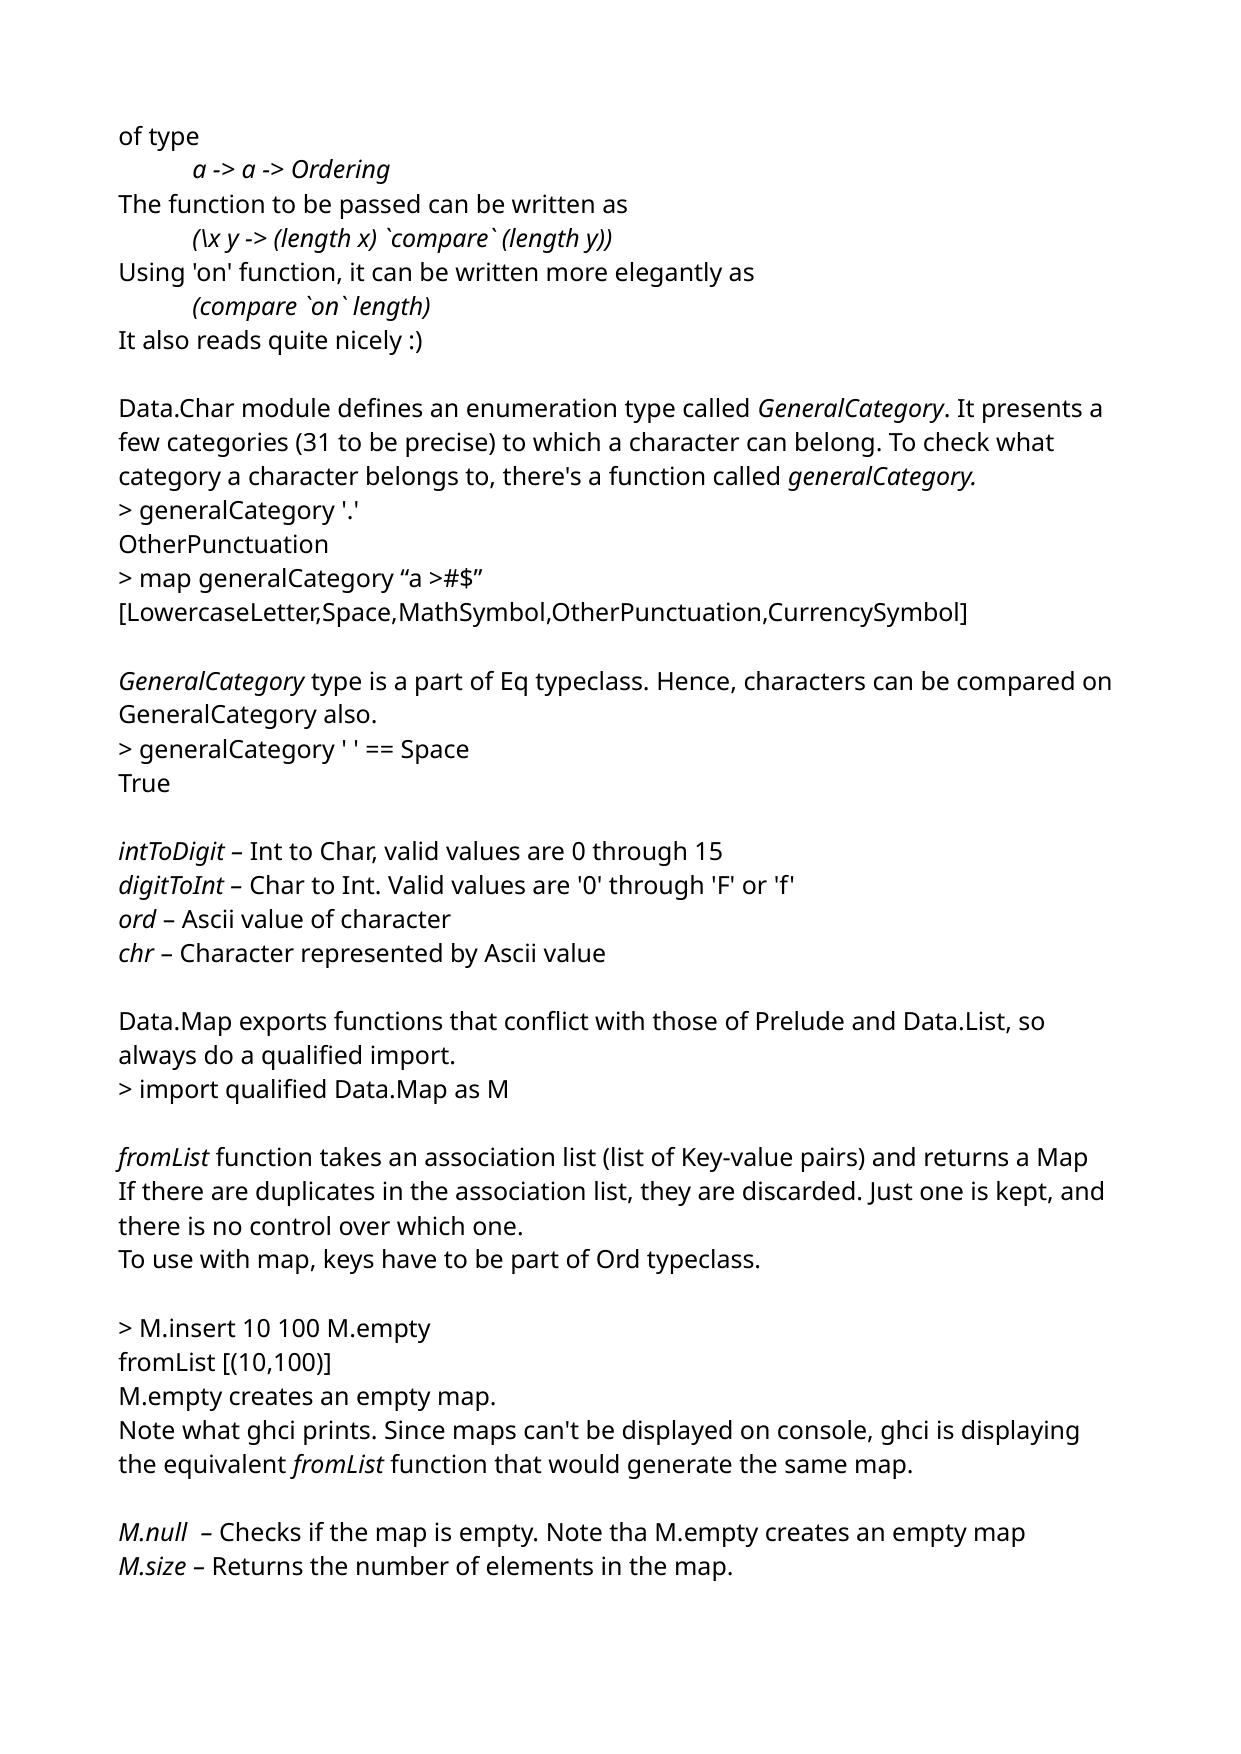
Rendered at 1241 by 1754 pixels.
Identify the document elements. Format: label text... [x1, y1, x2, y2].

text Data.Map exports functions that conflict with those of Prelude and Data.List, so always do a qualified import. [118, 1004, 1122, 1072]
text (compare `on` length) [118, 288, 1122, 322]
text of type [118, 118, 1122, 152]
text M.empty creates an empty map. [118, 1378, 1122, 1412]
text ord – Ascii value of character [118, 902, 1122, 936]
text intToDigit – Int to Char, valid values are 0 through 15 [118, 833, 1122, 867]
text Using 'on' function, it can be written more elegantly as [118, 254, 1122, 288]
text > generalCategory '.' [118, 493, 1122, 527]
text [LowercaseLetter,Space,MathSymbol,OtherPunctuation,CurrencySymbol] [118, 595, 1122, 663]
text fromList [(10,100)] [118, 1344, 1122, 1378]
text fromList function takes an association list (list of Key-value pairs) and returns a Map [118, 1140, 1122, 1174]
text M.null – Checks if the map is empty. Note tha M.empty creates an empty map [118, 1515, 1122, 1549]
text > M.insert 10 100 M.empty [118, 1310, 1122, 1344]
text If there are duplicates in the association list, they are discarded. Just one is kept, and there is no control over which one. [118, 1174, 1122, 1242]
text To use with map, keys have to be part of Ord typeclass. [118, 1242, 1122, 1276]
text It also reads quite nicely :) [118, 322, 1122, 357]
text True [118, 765, 1122, 799]
text chr – Character represented by Ascii value [118, 936, 1122, 970]
text > generalCategory ' ' == Space [118, 731, 1122, 765]
text GeneralCategory type is a part of Eq typeclass. Hence, characters can be compared on GeneralCategory also. [118, 663, 1122, 731]
text Note what ghci prints. Since maps can't be displayed on console, ghci is displaying the equivalent fromList function that would generate the same map. [118, 1412, 1122, 1481]
text a -> a -> Ordering [118, 152, 1122, 186]
text OtherPunctuation [118, 527, 1122, 561]
text Data.Char module defines an enumeration type called GeneralCategory. It presents a few categories (31 to be precise) to which a character can belong. To check what category a character belongs to, there's a function called generalCategory. [118, 391, 1122, 493]
text The function to be passed can be written as [118, 186, 1122, 220]
text > map generalCategory “a >#$” [118, 561, 1122, 595]
text M.size – Returns the number of elements in the map. [118, 1549, 1122, 1583]
text > import qualified Data.Map as M [118, 1072, 1122, 1106]
text (\x y -> (length x) `compare` (length y)) [118, 220, 1122, 254]
text digitToInt – Char to Int. Valid values are '0' through 'F' or 'f' [118, 867, 1122, 902]
